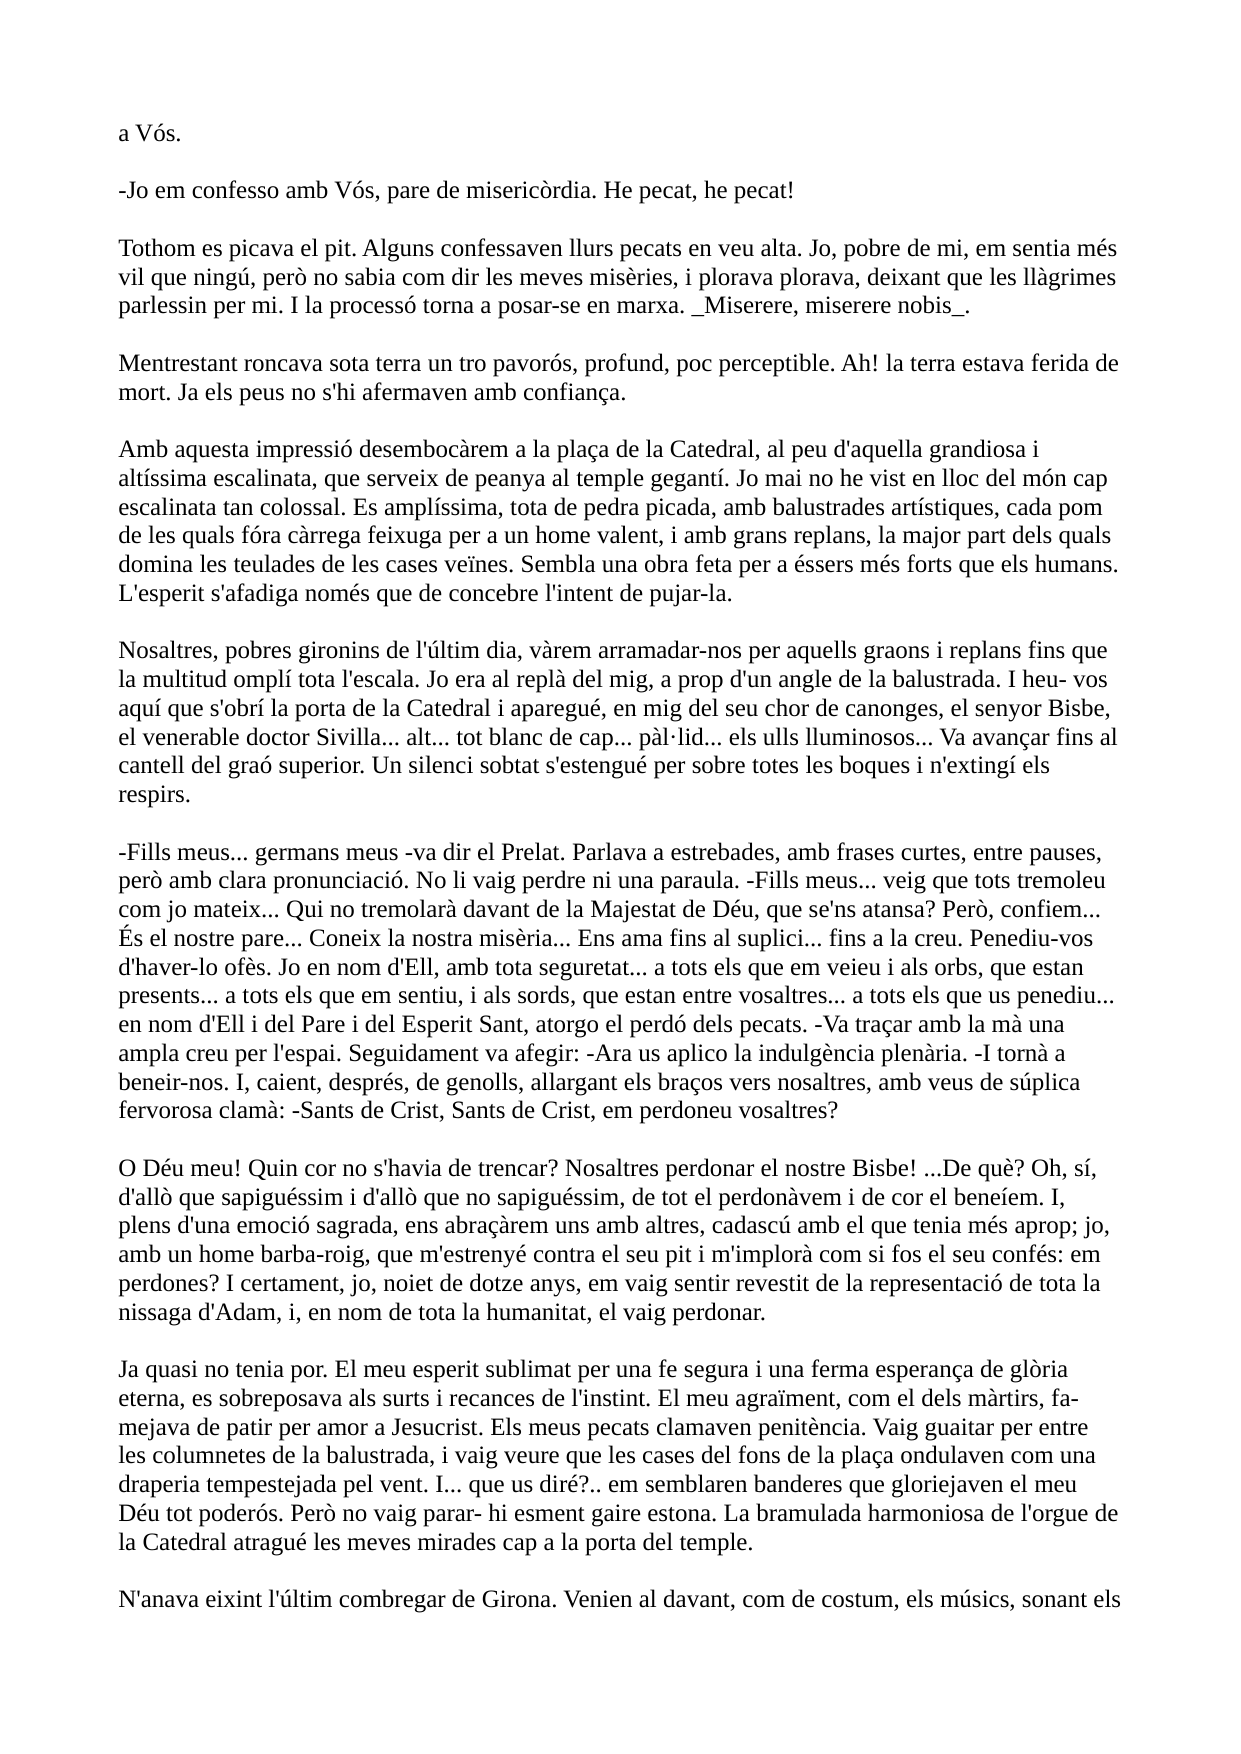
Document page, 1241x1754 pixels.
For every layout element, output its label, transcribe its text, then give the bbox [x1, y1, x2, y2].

text O Déu meu! Quin cor no s'havia de trencar? Nosaltres perdonar el nostre Bisbe! ...De què? Oh, sí, d'allò que sapiguéssim i d'allò que no sapiguéssim, de tot el perdonàvem i de cor el beneíem. I, plens d'una emoció sagrada, ens abraçàrem uns amb altres, cadascú amb el que tenia més aprop; jo, amb un home barba-roig, que m'estrenyé contra el seu pit i m'implorà com si fos el seu confés: em perdones? I certament, jo, noiet de dotze anys, em vaig sentir revestit de la representació de tota la nissaga d'Adam, i, en nom de tota la humanitat, el vaig perdonar. [118, 1153, 1122, 1326]
text Amb aquesta impressió desembocàrem a la plaça de la Catedral, al peu d'aquella grandiosa i altíssima escalinata, que serveix de peanya al temple gegantí. Jo mai no he vist en lloc del món cap escalinata tan colossal. Es amplíssima, tota de pedra picada, amb balustrades artístiques, cada pom de les quals fóra càrrega feixuga per a un home valent, i amb grans replans, la major part dels quals domina les teulades de les cases veïnes. Sembla una obra feta per a éssers més forts que els humans. L'esperit s'afadiga només que de concebre l'intent de pujar-la. [118, 434, 1122, 607]
text Ja quasi no tenia por. El meu esperit sublimat per una fe segura i una ferma esperança de glòria eterna, es sobreposava als surts i recances de l'instint. El meu agraïment, com el dels màrtirs, fa- mejava de patir per amor a Jesucrist. Els meus pecats clamaven penitència. Vaig guaitar per entre les columnetes de la balustrada, i vaig veure que les cases del fons de la plaça ondulaven com una draperia tempestejada pel vent. I... que us diré?.. em semblaren banderes que gloriejaven el meu Déu tot poderós. Però no vaig parar- hi esment gaire estona. La bramulada harmoniosa de l'orgue de la Catedral atragué les meves mirades cap a la porta del temple. [118, 1354, 1122, 1556]
text N'anava eixint l'últim combregar de Girona. Venien al davant, com de costum, els músics, sonant els [118, 1584, 1122, 1613]
text -Fills meus... germans meus -va dir el Prelat. Parlava a estrebades, amb frases curtes, entre pauses, però amb clara pronunciació. No li vaig perdre ni una paraula. -Fills meus... veig que tots tremoleu com jo mateix... Qui no tremolarà davant de la Majestat de Déu, que se'ns atansa? Però, confiem... És el nostre pare... Coneix la nostra misèria... Ens ama fins al suplici... fins a la creu. Penediu-vos d'haver-lo ofès. Jo en nom d'Ell, amb tota seguretat... a tots els que em veieu i als orbs, que estan presents... a tots els que em sentiu, i als sords, que estan entre vosaltres... a tots els que us penediu... en nom d'Ell i del Pare i del Esperit Sant, atorgo el perdó dels pecats. -Va traçar amb la mà una ampla creu per l'espai. Seguidament va afegir: -Ara us aplico la indulgència plenària. -I tornà a beneir-nos. I, caient, després, de genolls, allargant els braços vers nosaltres, amb veus de súplica fervorosa clamà: -Sants de Crist, Sants de Crist, em perdoneu vosaltres? [118, 837, 1122, 1124]
text a Vós. [118, 118, 1122, 147]
text Mentrestant roncava sota terra un tro pavorós, profund, poc perceptible. Ah! la terra estava ferida de mort. Ja els peus no s'hi afermaven amb confiança. [118, 348, 1122, 406]
text Nosaltres, pobres gironins de l'últim dia, vàrem arramadar-nos per aquells graons i replans fins que la multitud omplí tota l'escala. Jo era al replà del mig, a prop d'un angle de la balustrada. I heu- vos aquí que s'obrí la porta de la Catedral i aparegué, en mig del seu chor de canonges, el senyor Bisbe, el venerable doctor Sivilla... alt... tot blanc de cap... pàl·lid... els ulls lluminosos... Va avançar fins al cantell del graó superior. Un silenci sobtat s'estengué per sobre totes les boques i n'extingí els respirs. [118, 636, 1122, 808]
text Tothom es picava el pit. Alguns confessaven llurs pecats en veu alta. Jo, pobre de mi, em sentia més vil que ningú, però no sabia com dir les meves misèries, i plorava plorava, deixant que les llàgrimes parlessin per mi. I la processó torna a posar-se en marxa. _Miserere, miserere nobis_. [118, 233, 1122, 319]
text -Jo em confesso amb Vós, pare de misericòrdia. He pecat, he pecat! [118, 176, 1122, 204]
